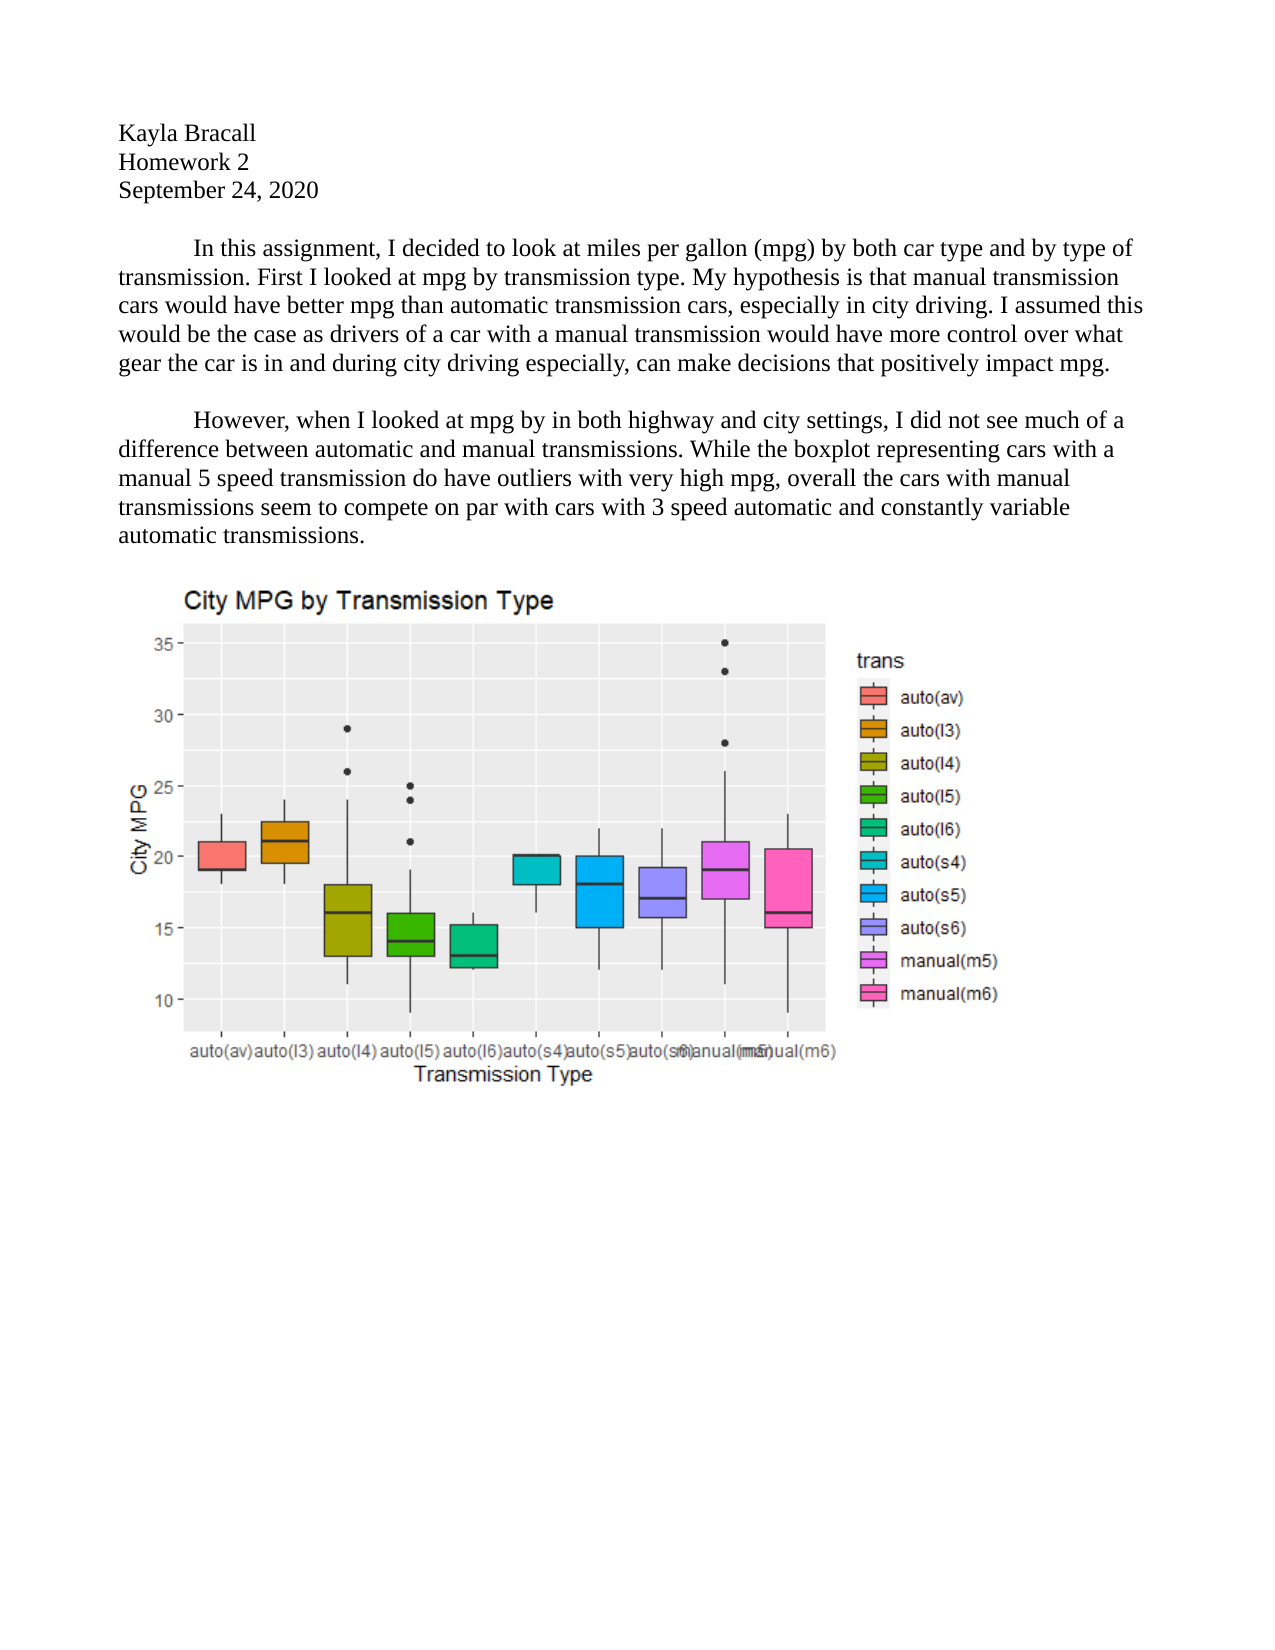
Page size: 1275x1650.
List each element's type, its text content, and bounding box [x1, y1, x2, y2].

text In this assignment, I decided to look at miles per gallon (mpg) by both car type and by type of transmission. First I looked at mpg by transmission type. My hypothesis is that manual transmission cars would have better mpg than automatic transmission cars, especially in city driving. I assumed this would be the case as drivers of a car with a manual transmission would have more control over what gear the car is in and during city driving especially, can make decisions that positively impact mpg. [118, 233, 1157, 377]
text However, when I looked at mpg by in both highway and city settings, I did not see much of a difference between automatic and manual transmissions. While the boxplot representing cars with a manual 5 speed transmission do have outliers with very high mpg, overall the cars with manual transmissions seem to compete on par with cars with 3 speed automatic and constantly variable automatic transmissions. [118, 406, 1157, 549]
text Kayla Bracall [118, 118, 1157, 147]
text September 24, 2020 [118, 176, 1157, 204]
text Homework 2 [118, 147, 1157, 176]
